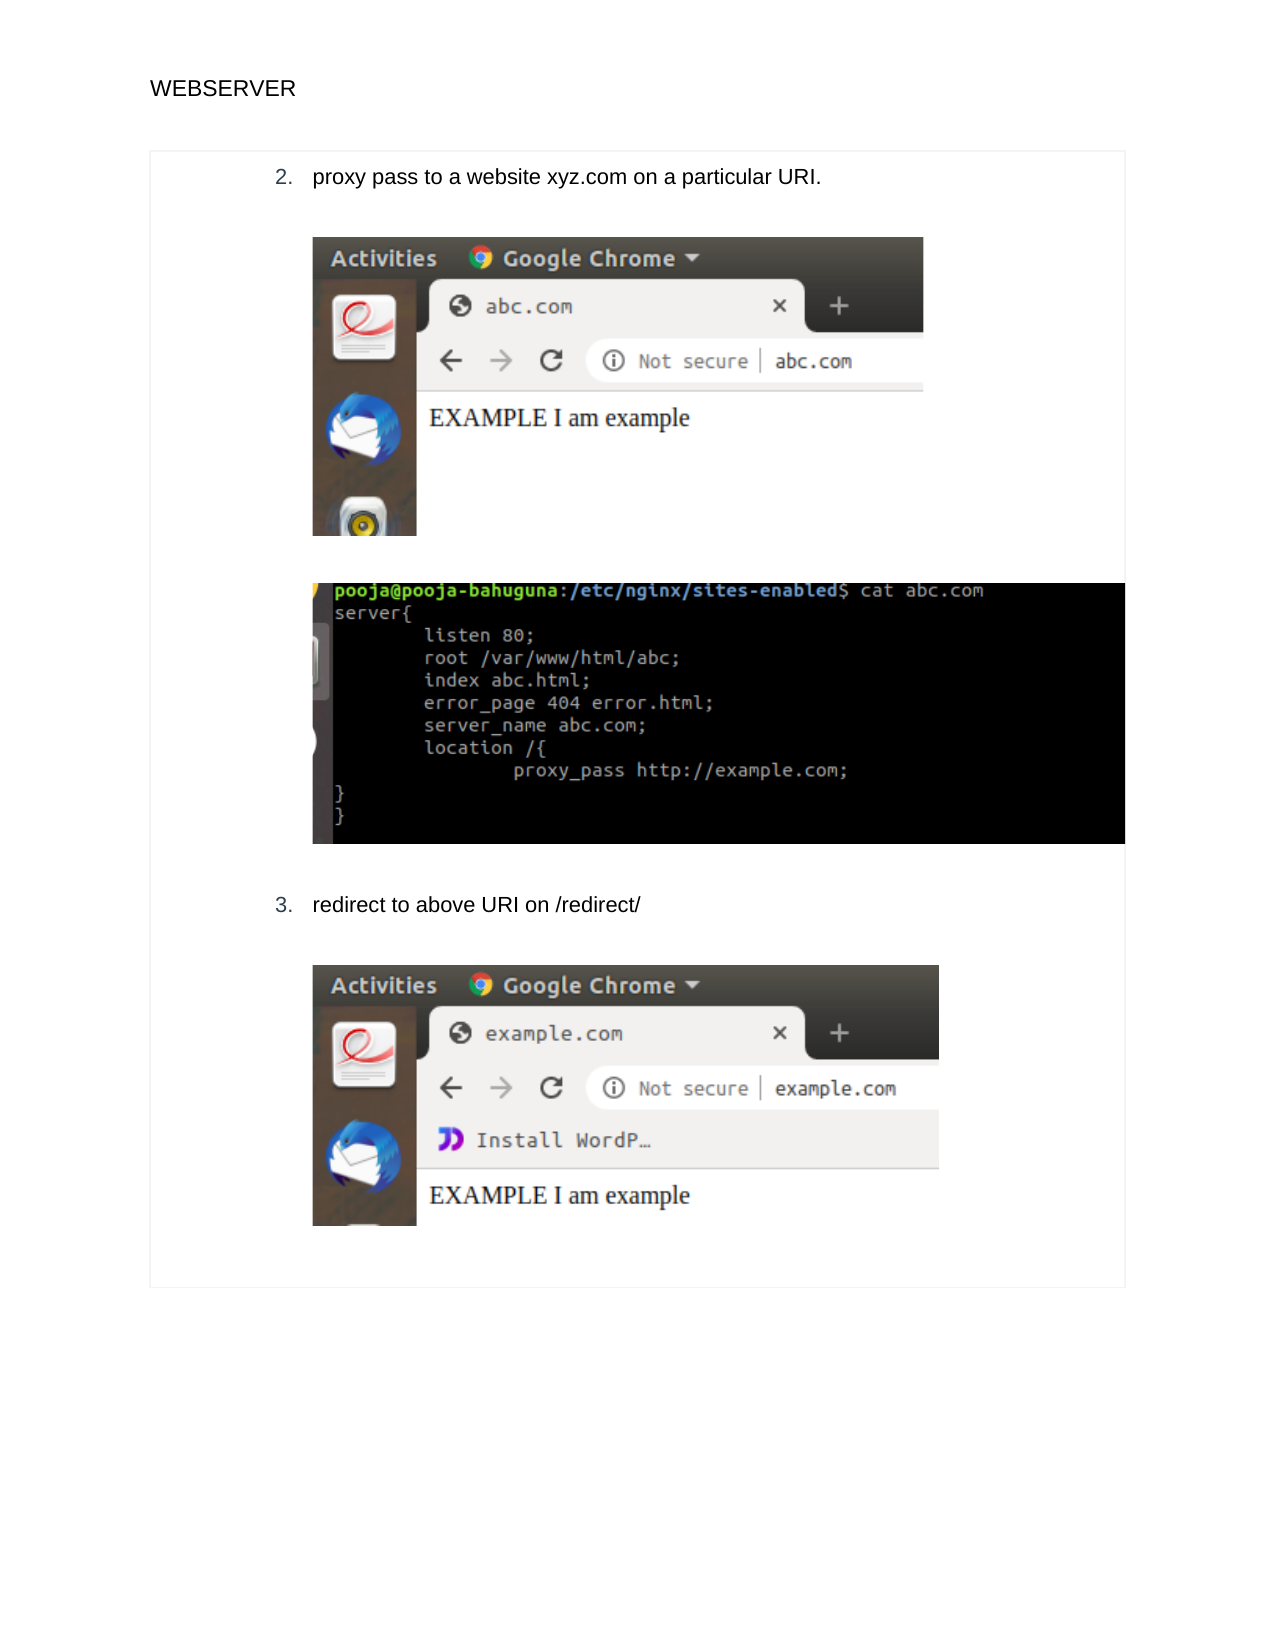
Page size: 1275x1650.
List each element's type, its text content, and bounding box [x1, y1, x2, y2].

picture [312, 237, 924, 536]
table_header What is the advantage of using a “reverse proxy server”? A reverse proxy server is a type of proxy server that typically sits behind the firewall in a private network and directs client requests to the appropriate backend server. A reverse proxy provides an additional level of abstraction and control to ensure the smooth flow of network traffic between clients and servers. Advantages Avoid the expense of installing another web server. A reverse proxy server increases the capacity of existing servers. Serve more requests for static content and thus free up bandwidth to serve more dynamic content. Reduce operating expense by increasing bandwidth. Provide a single point of control over who can access HTTP servers, and which servers can be accessed. Decrease response time of web pages and accelerate download time, enhancing the experience of web site users. Provide another layer of protection by hiding the internal IP address. Why and where Nginx is a better choice than apache. NGINX serves static content much faster than Apache. If you need to serve a lot of static content at high concurrency levels, NGINX should be used. NGINX code base is smaller by several orders of magnitude compared to Apache, so that is definitely a big plus from a forward-thinking security perspective. High-traffic website owners that need to serve a lot of static content and/or media streams will probably prefer NGINX. NGINX stands out because of some of its more advanced features (media streaming, reverse proxying for non-HTTP protocols), along with its commercial support and training. What are worker nodes and worker connections? How to calculate the max server capacity using the above two? A worker process is a single-threaded process. (If Nginx is doing CPU-intensive work such as SSL or gzipping and you have 2 or more CPUs/cores, then you may set worker_processes to be equal to the number of CPUs or cores.If you are serving a lot of static files and the total size of the files is bigger than the available memory, then you may increase worker_processes to fully utilize disk bandwidth.) Worker nodes are used to enable connections. The worker_connections and worker_processes allows us to calculate max clients we can handle: max clients = worker_processes * worker_connections From what directory will NGINX automatically load server (virtual host) configurations when using the default /etc/nginx/nginx.conf configuration? from /etc/nginx/sites-enabled How to configure different log_format for different “location” block/directive? Host a site ABC.COM Create an index page and a fail-safe page. If a page for URI is not available, the fail-safe page is served. proxy pass to a website xyz.com on a particular URI. redirect to above URI on /redirect/ perform an HTTP to HTTPS redirection including non-www to www redirection. Allow access to a set of particular IPs on a location block and return 405 to other IPs no matter if the page in that location exists. Place your images at /var/www/html/images. Only accept jpg/png/jpeg. Discard rest. Create a load balancer with 5 backends. Explain different types of load balancing methods. Setup Basic Auth (Popup asking for username and password) in a particular location block. (The Basic Auth should not be asked for TTN IP) [151, 152, 1124, 1286]
picture [312, 965, 939, 1226]
picture [312, 583, 1125, 844]
